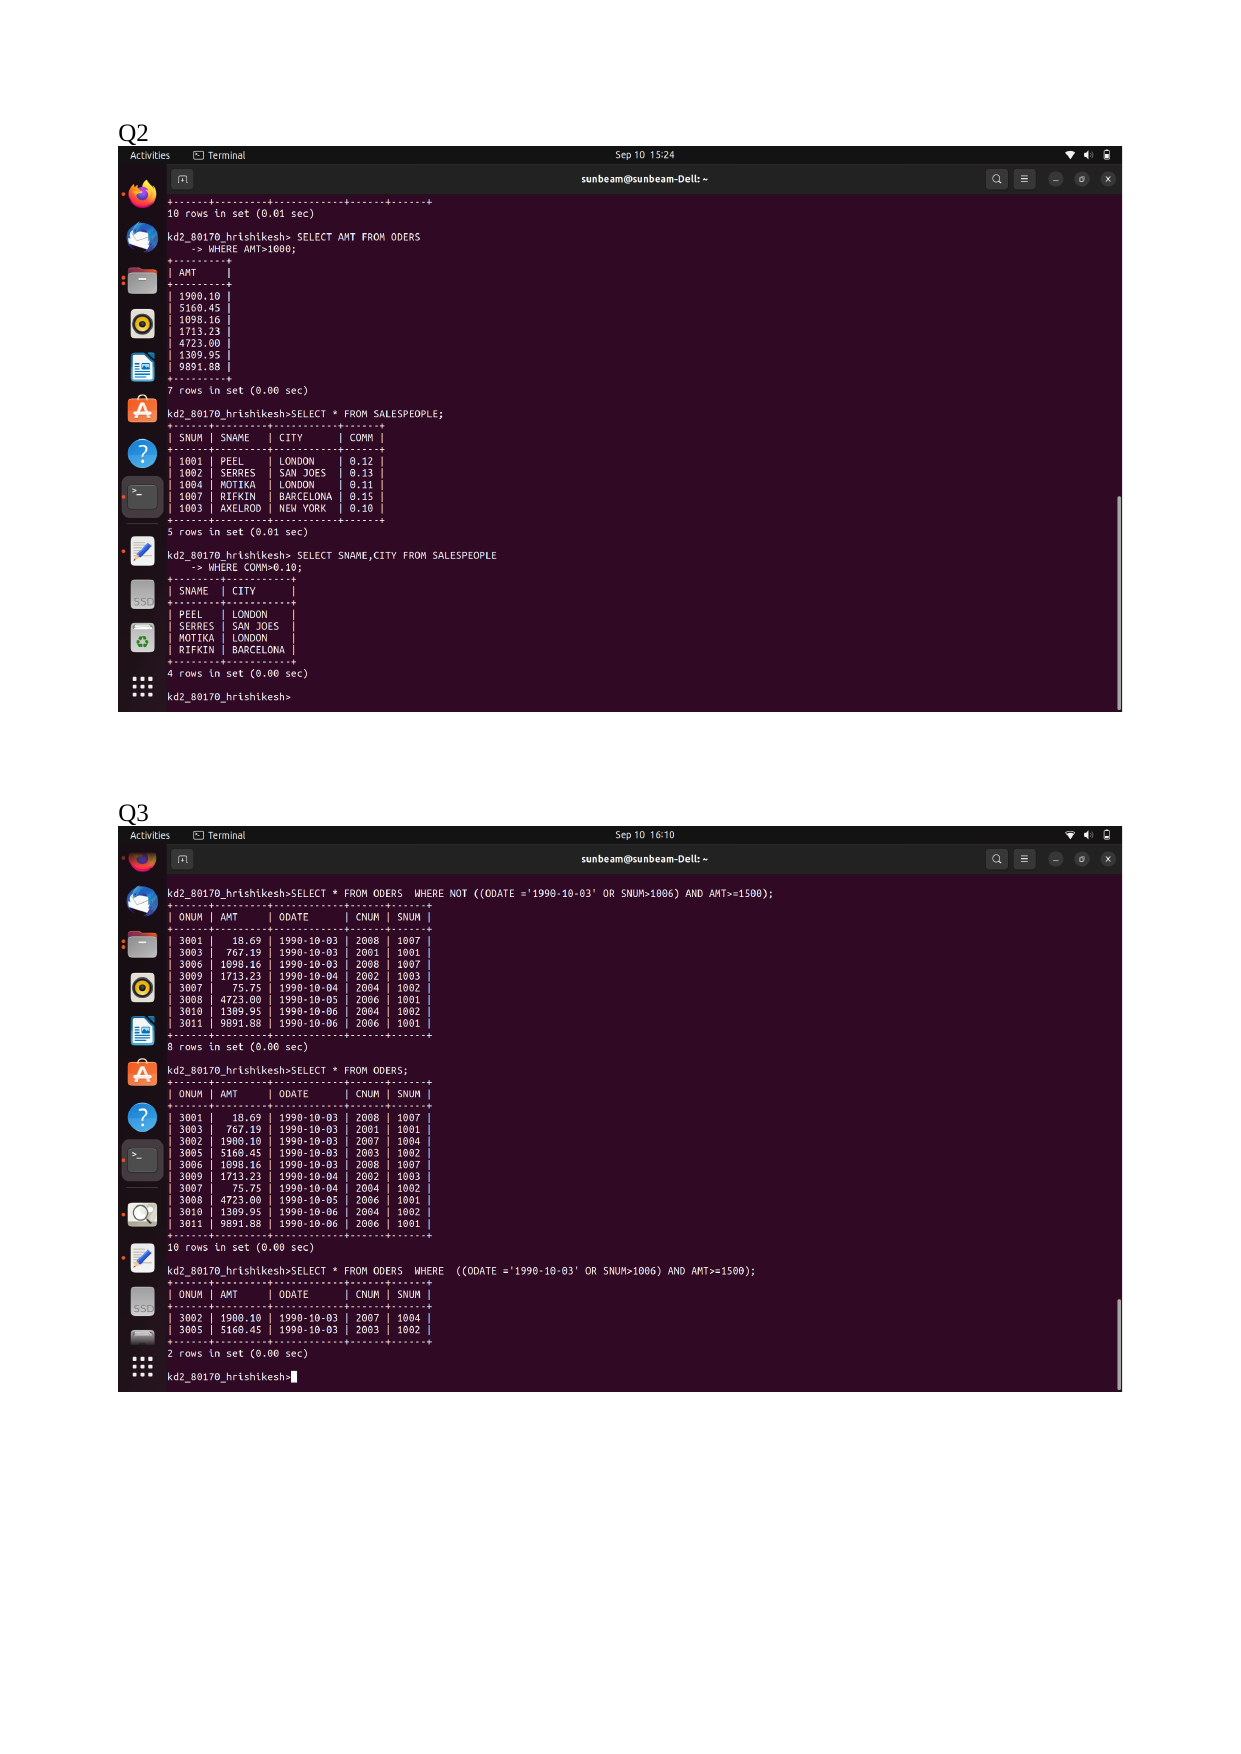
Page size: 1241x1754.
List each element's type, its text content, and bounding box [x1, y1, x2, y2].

picture [118, 146, 1123, 712]
text Q3 [118, 798, 1122, 826]
picture [118, 826, 1123, 1392]
text Q2 [118, 118, 1122, 146]
